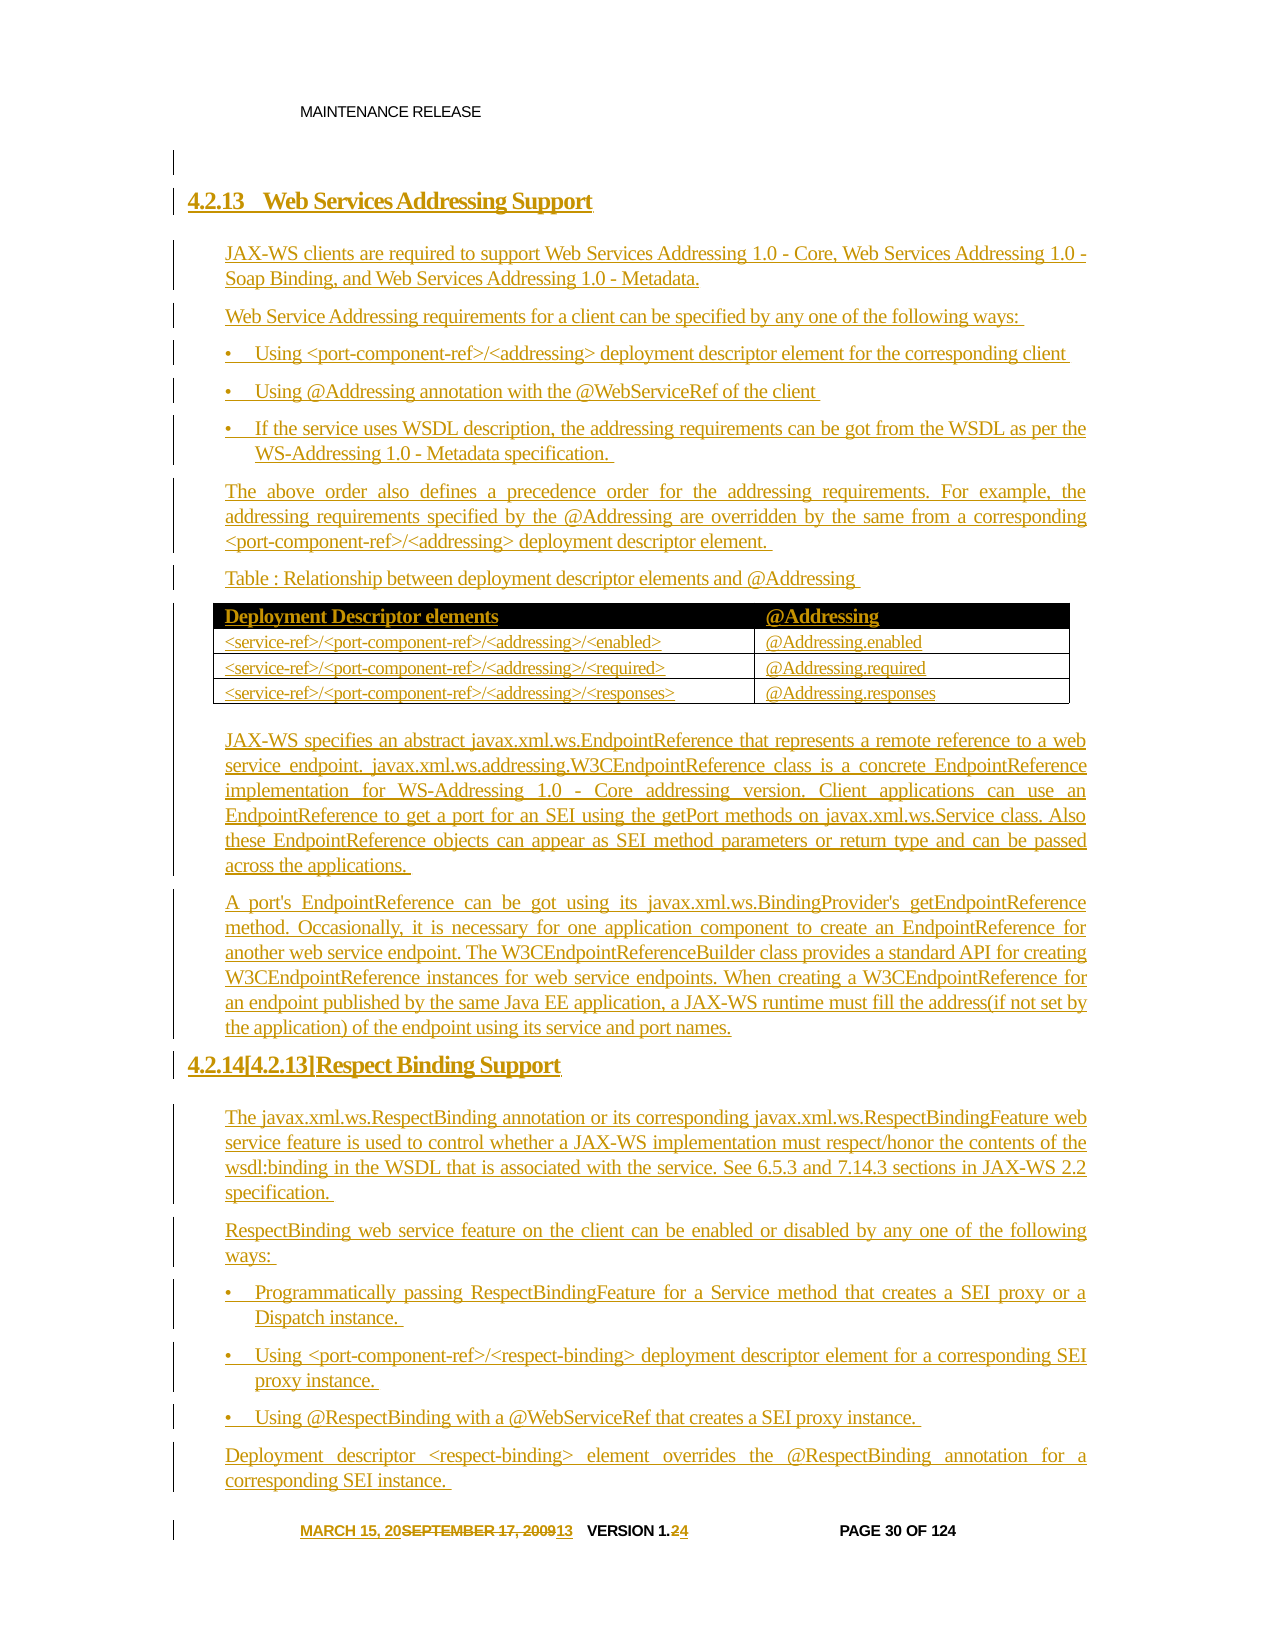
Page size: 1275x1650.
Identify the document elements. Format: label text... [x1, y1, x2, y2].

subtitle Web Services Addressing Support [187, 187, 1087, 215]
text across the applications. [225, 850, 1087, 876]
table_cell @Addressing.enabled [755, 629, 1069, 653]
list Programmatically passing RespectBindingFeature for a Service method that creates a SEI proxy or a Dispatch instance. [225, 1279, 1087, 1329]
text Web Service Addressing requirements for a client can be specified by any one of the following ways: [225, 303, 1087, 328]
text JAX-WS clients are required to support Web Services Addressing 1.0 - Core, Web Services Addressing 1.0 - Soap Binding, and Web Services Addressing 1.0 - Metadata. [225, 240, 1087, 290]
text an endpoint published by the same Java EE application, a JAX-WS runtime must fill the address(if not set by [225, 987, 1087, 1011]
text the application) of the endpoint using its service and port names. [225, 1012, 1087, 1039]
text RespectBinding web service feature on the client can be enabled or disabled by any one of the following [225, 1217, 1087, 1239]
text A port's EndpointReference can be got using its javax.xml.ws.BindingProvider's getEndpointReference method. Occasionally, it is necessary for one application component to create an EndpointReference for another web service endpoint. The W3CEndpointReferenceBuilder class provides a standard API for creating [225, 889, 1087, 961]
text The above order also defines a precedence order for the addressing requirements. For example, the addressing requirements specified by the @Addressing are overridden by the same from a corresponding [225, 478, 1087, 525]
table_cell @Addressing.responses [755, 679, 1069, 703]
table_cell @Addressing.required [755, 654, 1069, 678]
table_header Deployment Descriptor elements [214, 604, 754, 628]
text Table : Relationship between deployment descriptor elements and @Addressing [225, 565, 1087, 590]
table_cell <service-ref>/<port-component-ref>/<addressing>/<required> [214, 654, 754, 678]
table_cell <service-ref>/<port-component-ref>/<addressing>/<enabled> [214, 629, 754, 653]
list proxy instance. [225, 1365, 1087, 1392]
text corresponding SEI instance. [225, 1465, 1087, 1492]
table_cell <service-ref>/<port-component-ref>/<addressing>/<responses> [214, 679, 754, 703]
list Using @RespectBinding with a @WebServiceRef that creates a SEI proxy instance. [225, 1404, 1087, 1429]
text <port-component-ref>/<addressing> deployment descriptor element. [225, 526, 1087, 553]
text wsdl:binding in the WSDL that is associated with the service. See 6.5.3 and 7.14.3 sections in JAX-WS 2.2 [225, 1152, 1087, 1176]
text Deployment descriptor <respect-binding> element overrides the @RespectBinding annotation for a [225, 1442, 1087, 1464]
subtitle Respect Binding Support [187, 1051, 1087, 1079]
text service feature is used to control whether a JAX-WS implementation must respect/honor the contents of the [225, 1127, 1087, 1151]
list If the service uses WSDL description, the addressing requirements can be got from the WSDL as per the WS-Addressing 1.0 - Metadata specification. [225, 415, 1087, 465]
list Using <port-component-ref>/<addressing> deployment descriptor element for the corresponding client [225, 340, 1087, 365]
list Using @Addressing annotation with the @WebServiceRef of the client [225, 378, 1087, 403]
text ways: [225, 1240, 1087, 1267]
text The javax.xml.ws.RespectBinding annotation or its corresponding javax.xml.ws.RespectBindingFeature web [225, 1104, 1087, 1126]
text implementation for WS-Addressing 1.0 - Core addressing version. Client applications can use an EndpointReference to get a port for an SEI using the getPort methods on javax.xml.ws.Service class. Also these EndpointReference objects can appear as SEI method parameters or return type and can be passed [225, 775, 1087, 848]
text W3CEndpointReference instances for web service endpoints. When creating a W3CEndpointReference for [225, 962, 1087, 986]
list Using <port-component-ref>/<respect-binding> deployment descriptor element for a corresponding SEI [225, 1342, 1087, 1364]
table_header @Addressing [755, 604, 1069, 628]
text JAX-WS specifies an abstract javax.xml.ws.EndpointReference that represents a remote reference to a web service endpoint. javax.xml.ws.addressing.W3CEndpointReference class is a concrete EndpointReference [225, 726, 1087, 773]
text specification. [225, 1177, 1087, 1204]
